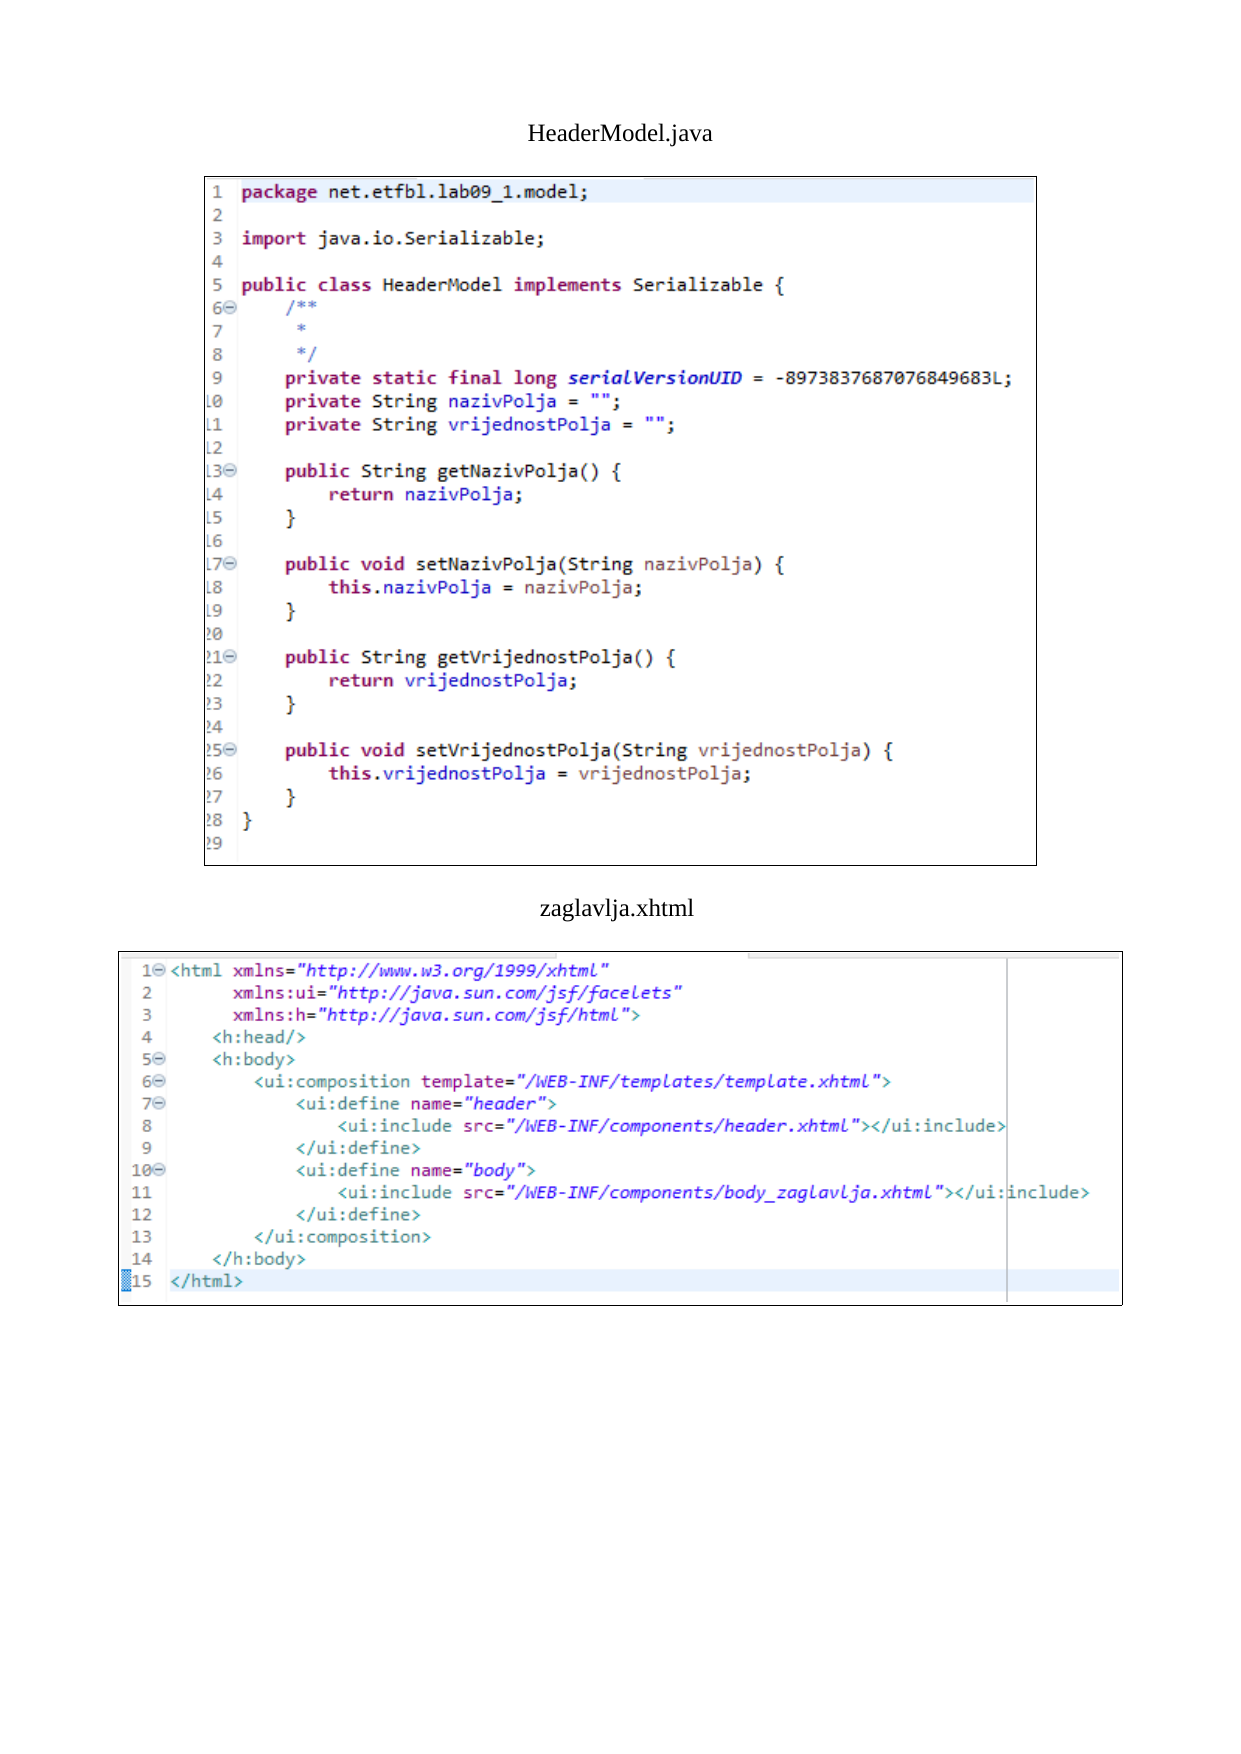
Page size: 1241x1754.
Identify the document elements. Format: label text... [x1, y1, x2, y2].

picture [121, 953, 1119, 1302]
text HeaderModel.java [118, 118, 1122, 147]
picture [206, 178, 1034, 862]
text zaglavlja.xhtml [118, 893, 1122, 922]
